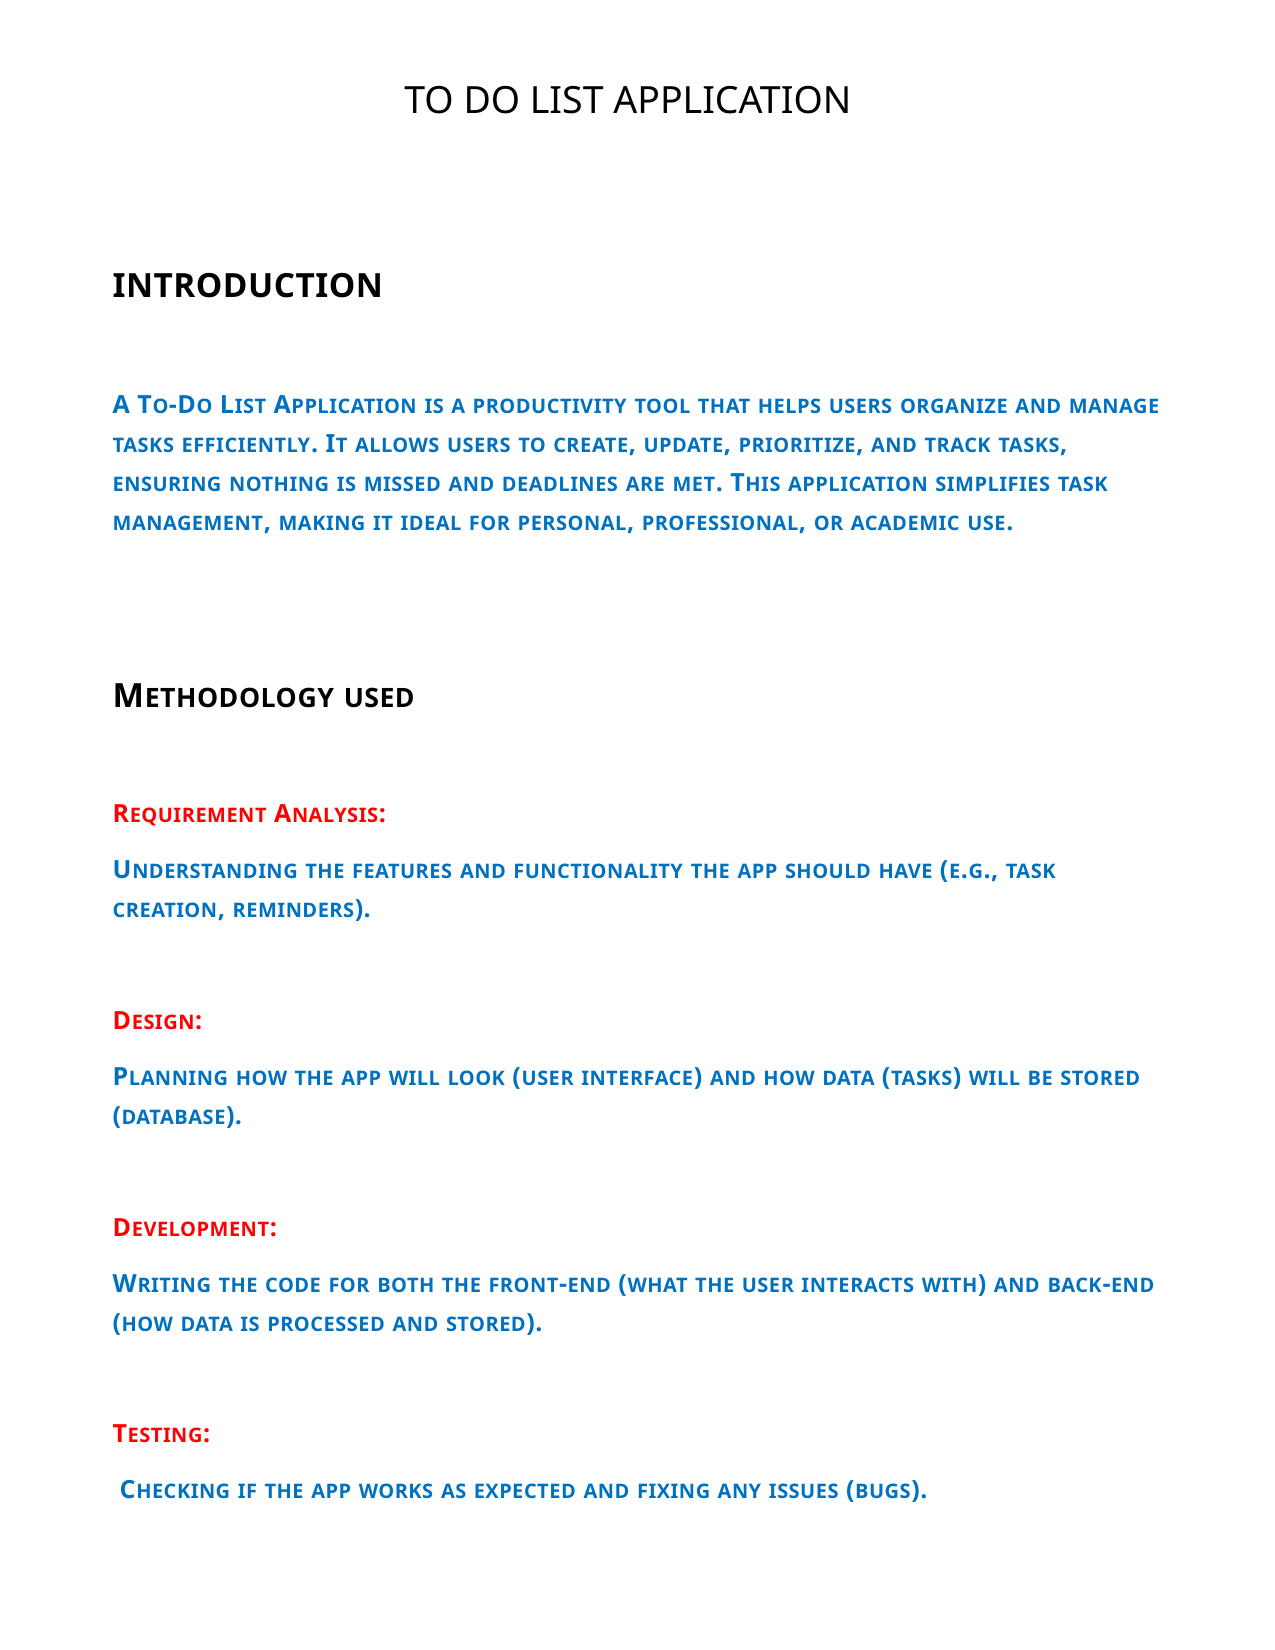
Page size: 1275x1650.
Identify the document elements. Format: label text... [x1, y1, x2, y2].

text Writing the code for both the front-end (what the user interacts with) and back-end (how data is processed and stored). [112, 1265, 1162, 1338]
text Requirement Analysis: [112, 796, 1162, 830]
text Planning how the app will look (user interface) and how data (tasks) will be stored (database). [112, 1058, 1162, 1132]
text Methodology used [112, 671, 1162, 717]
text INTRODUCTION [112, 262, 1162, 307]
text Understanding the features and functionality the app should have (e.g., task creation, reminders). [112, 852, 1162, 925]
text Development: [112, 1209, 1162, 1243]
text Checking if the app works as expected and fixing any issues (bugs). [112, 1472, 1162, 1506]
text A To-Do List Application is a productivity tool that helps users organize and manage tasks efficiently. It allows users to create, update, prioritize, and track tasks, ensuring nothing is missed and deadlines are met. This application simplifies task management, making it ideal for personal, professional, or academic use. [112, 386, 1162, 538]
text Design: [112, 1003, 1162, 1037]
text Testing: [112, 1416, 1162, 1450]
